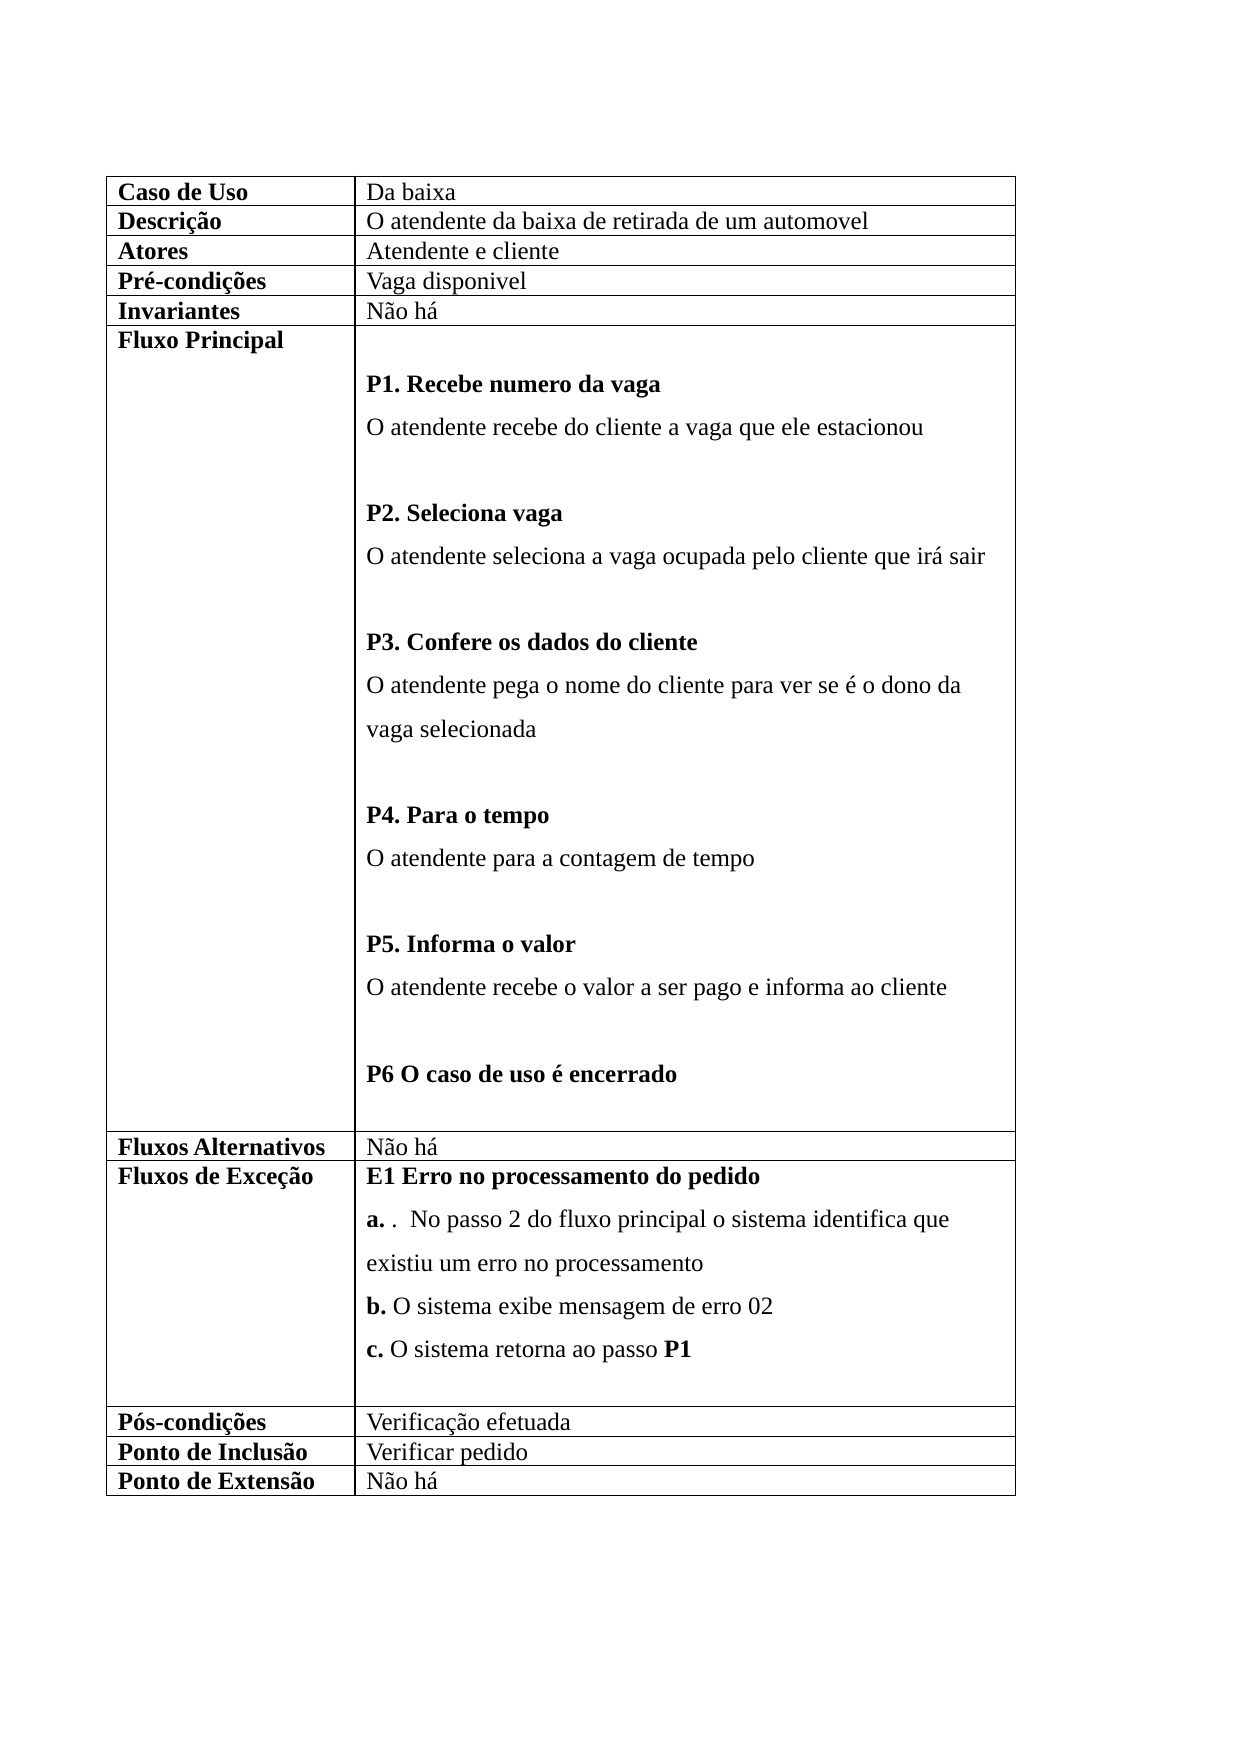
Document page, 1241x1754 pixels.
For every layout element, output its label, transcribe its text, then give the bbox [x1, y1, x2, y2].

table_cell E1 Erro no processamento do pedido a. . No passo 2 do fluxo principal o sistema identifica que existiu um erro no processamento b. O sistema exibe mensagem de erro 02 c. O sistema retorna ao passo P1 [356, 1161, 1015, 1406]
table_cell Pós-condições [107, 1407, 354, 1436]
table_cell O atendente da baixa de retirada de um automovel [356, 206, 1015, 235]
table_cell Verificação efetuada [356, 1407, 1015, 1436]
table_cell Não há [356, 296, 1015, 324]
table_cell Vaga disponivel [356, 266, 1015, 295]
table_cell Não há [356, 1466, 1015, 1495]
table_cell Pré-condições [107, 266, 354, 295]
table_cell Fluxos de Exceção [107, 1161, 354, 1406]
table_header Da baixa [356, 177, 1015, 205]
table_cell Fluxos Alternativos [107, 1132, 354, 1160]
table_cell Não há [356, 1132, 1015, 1160]
table_cell P1. Recebe numero da vaga O atendente recebe do cliente a vaga que ele estacionou P2. Seleciona vaga O atendente seleciona a vaga ocupada pelo cliente que irá sair P3. Confere os dados do cliente O atendente pega o nome do cliente para ver se é o dono da vaga selecionada P4. Para o tempo O atendente para a contagem de tempo P5. Informa o valor O atendente recebe o valor a ser pago e informa ao cliente P6 O caso de uso é encerrado [356, 326, 1015, 1131]
table_cell Atores [107, 236, 354, 265]
table_cell Descrição [107, 206, 354, 235]
table_cell Invariantes [107, 296, 354, 324]
table_cell Verificar pedido [356, 1437, 1015, 1465]
table_cell Fluxo Principal [107, 326, 354, 1131]
table_cell Ponto de Inclusão [107, 1437, 354, 1465]
table_cell Ponto de Extensão [107, 1466, 354, 1495]
table_cell Atendente e cliente [356, 236, 1015, 265]
table_header Caso de Uso [107, 177, 354, 205]
